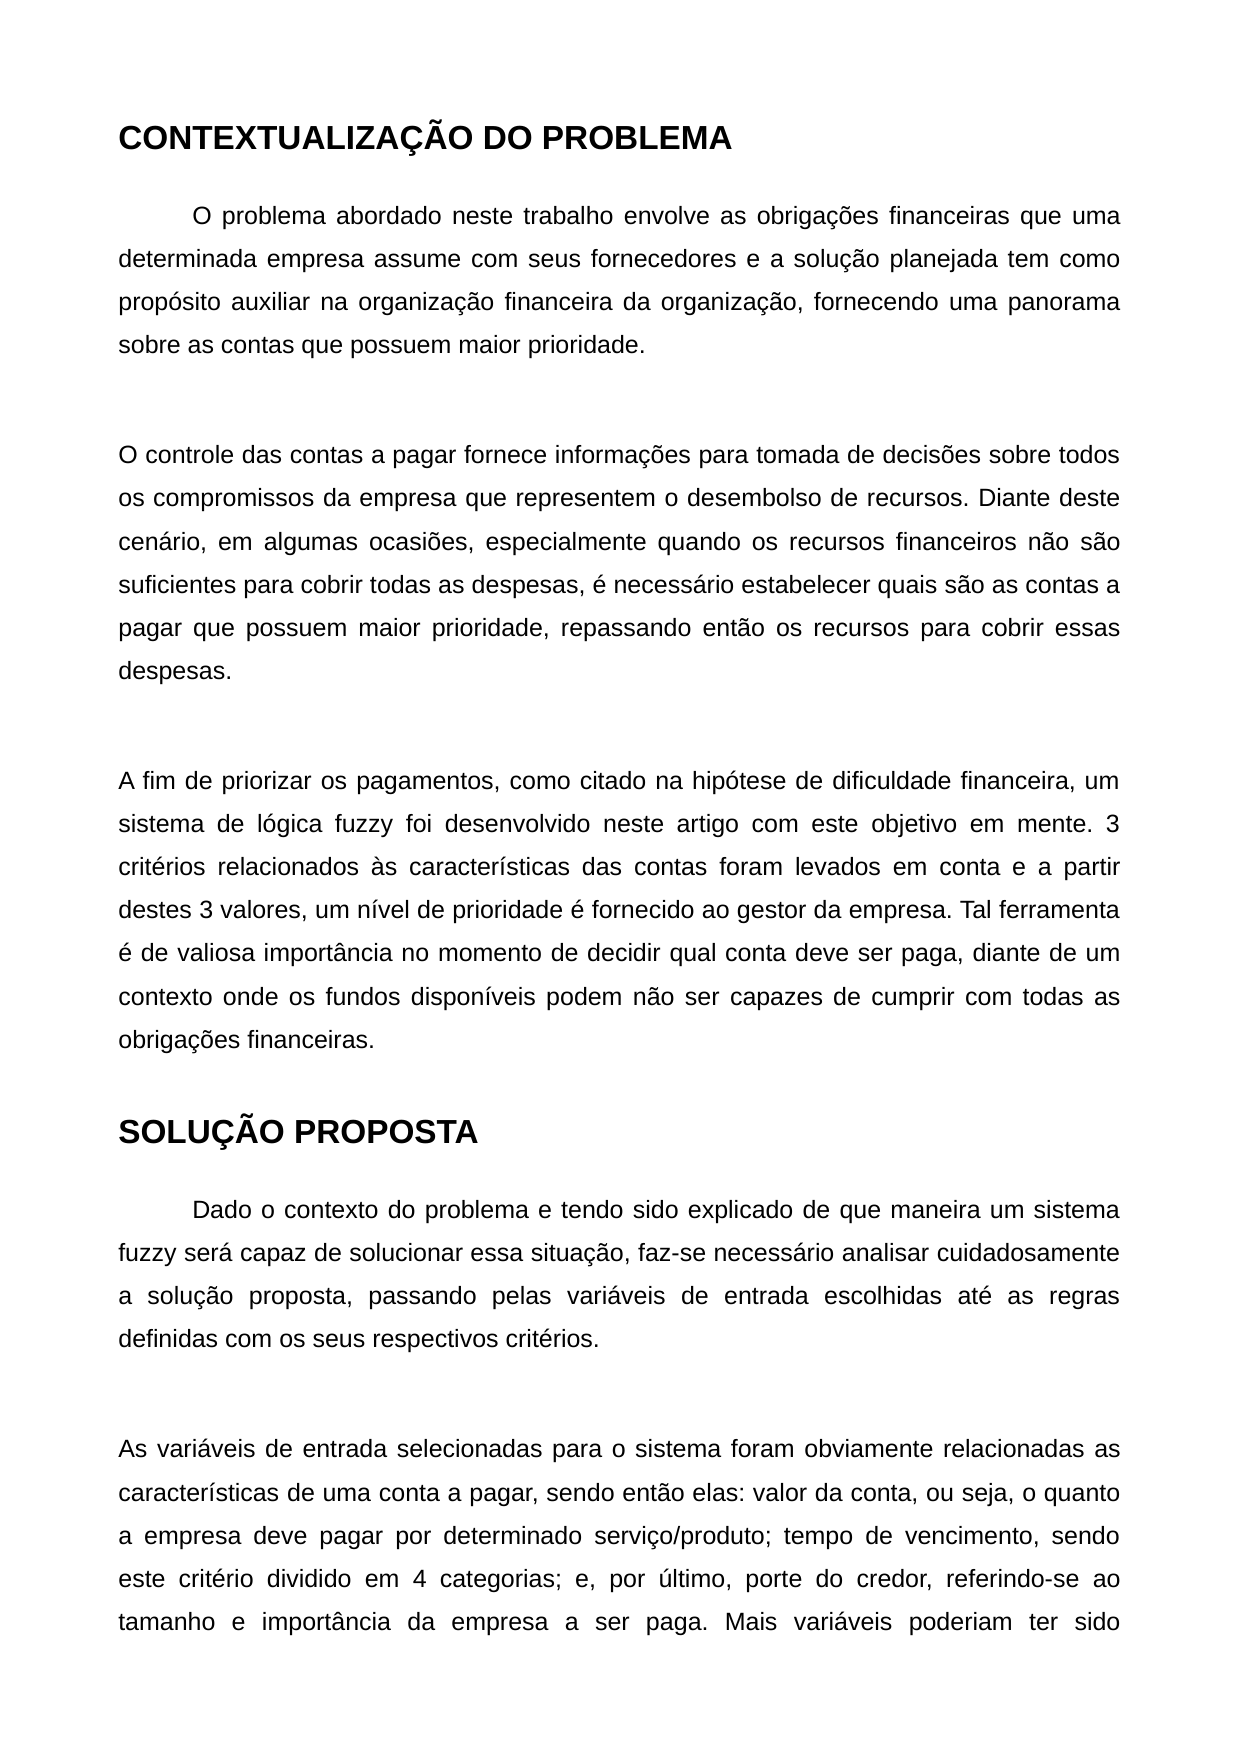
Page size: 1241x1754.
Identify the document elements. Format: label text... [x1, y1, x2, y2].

text Dado o contexto do problema e tendo sido explicado de que maneira um sistema fuzzy será capaz de solucionar essa situação, faz-se necessário analisar cuidadosamente a solução proposta, passando pelas variáveis de entrada escolhidas até as regras definidas com os seus respectivos critérios. [118, 1195, 1122, 1353]
text O problema abordado neste trabalho envolve as obrigações financeiras que uma determinada empresa assume com seus fornecedores e a solução planejada tem como propósito auxiliar na organização financeira da organização, fornecendo uma panorama sobre as contas que possuem maior prioridade. [118, 201, 1122, 359]
text SOLUÇÃO PROPOSTA [118, 1112, 1122, 1151]
text As variáveis de entrada selecionadas para o sistema foram obviamente relacionadas as características de uma conta a pagar, sendo então elas: valor da conta, ou seja, o quanto a empresa deve pagar por determinado serviço/produto; tempo de vencimento, sendo este critério dividido em 4 categorias; e, por último, porte do credor, referindo-se ao tamanho e importância da empresa a ser paga. Mais variáveis poderiam ter sido [118, 1434, 1122, 1636]
text CONTEXTUALIZAÇÃO DO PROBLEMA [118, 118, 1122, 157]
text O controle das contas a pagar fornece informações para tomada de decisões sobre todos os compromissos da empresa que representem o desembolso de recursos. Diante deste cenário, em algumas ocasiões, especialmente quando os recursos financeiros não são suficientes para cobrir todas as despesas, é necessário estabelecer quais são as contas a pagar que possuem maior prioridade, repassando então os recursos para cobrir essas despesas. [118, 440, 1122, 685]
text A fim de priorizar os pagamentos, como citado na hipótese de dificuldade financeira, um sistema de lógica fuzzy foi desenvolvido neste artigo com este objetivo em mente. 3 critérios relacionados às características das contas foram levados em conta e a partir destes 3 valores, um nível de prioridade é fornecido ao gestor da empresa. Tal ferramenta é de valiosa importância no momento de decidir qual conta deve ser paga, diante de um contexto onde os fundos disponíveis podem não ser capazes de cumprir com todas as obrigações financeiras. [118, 766, 1122, 1053]
